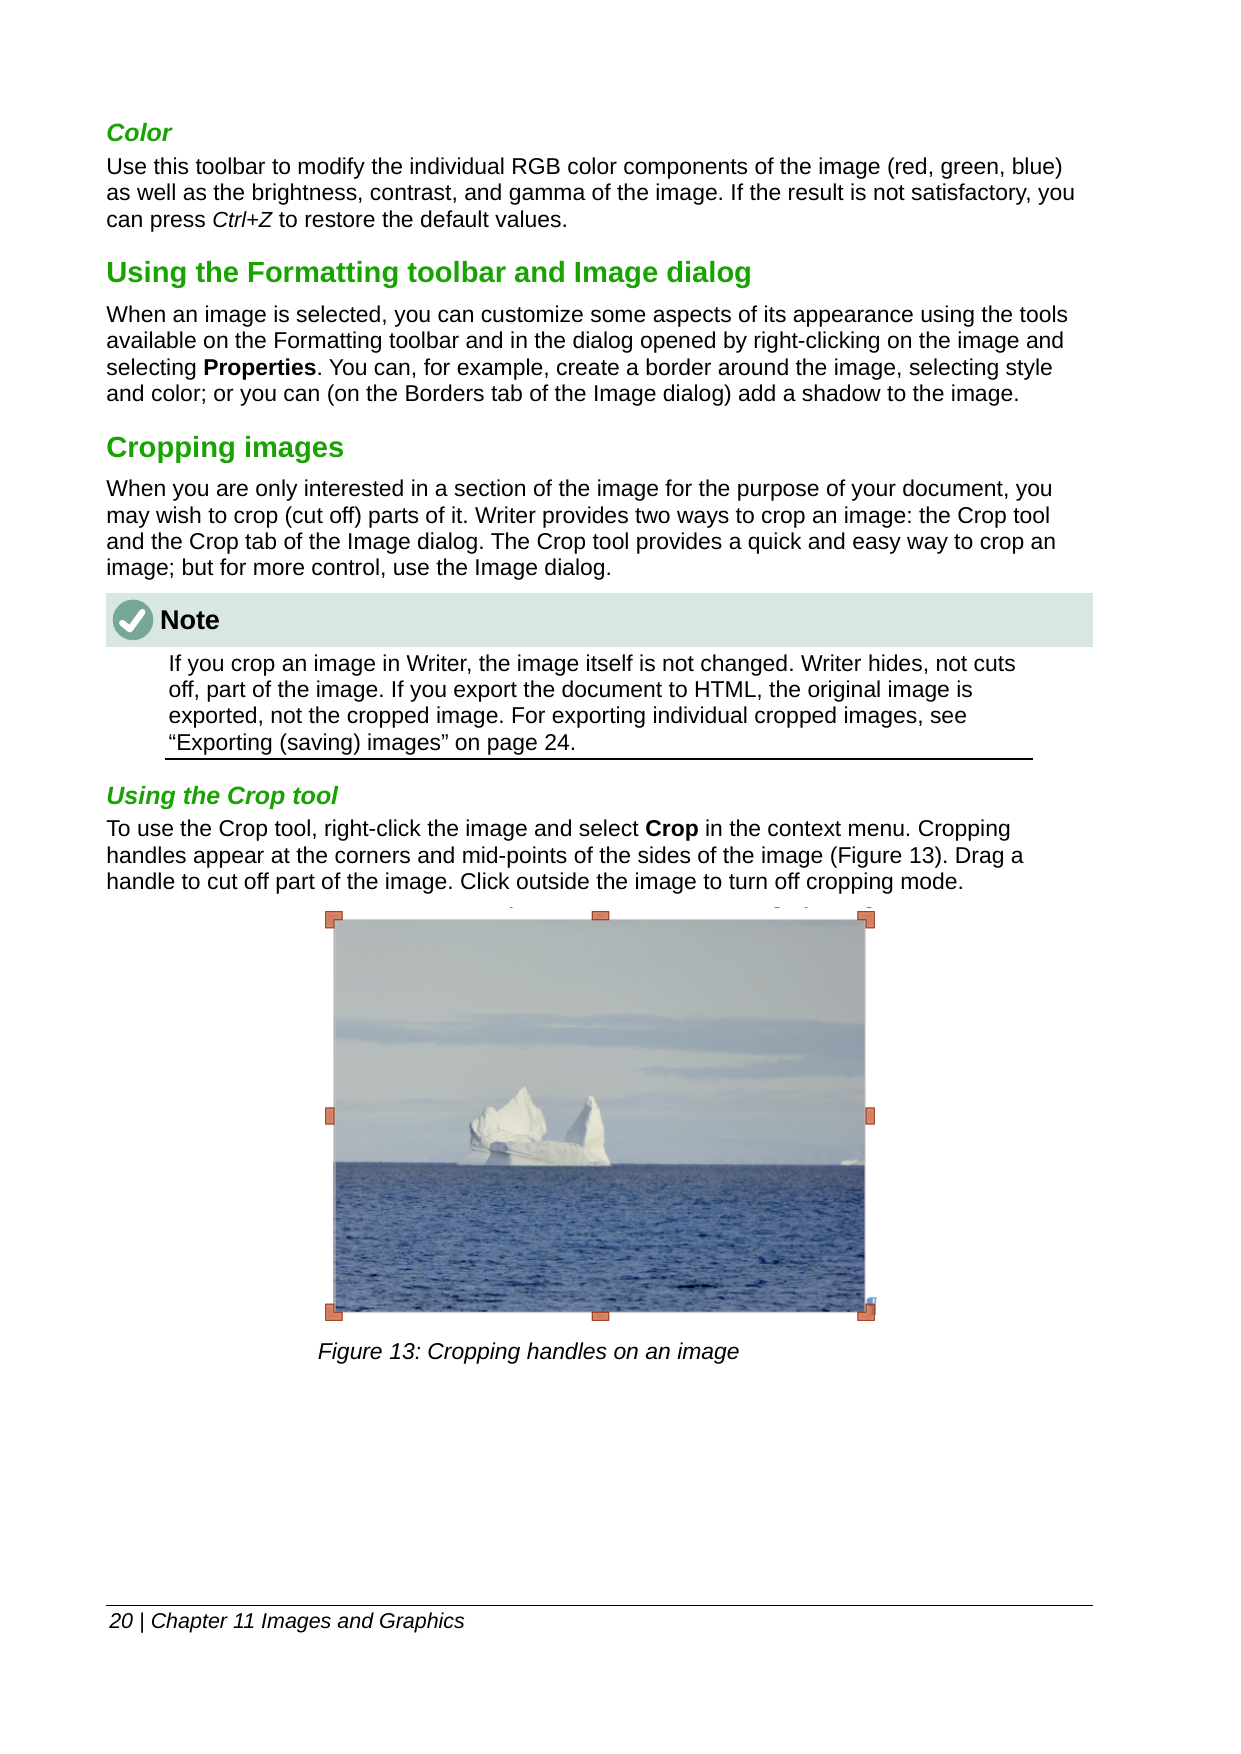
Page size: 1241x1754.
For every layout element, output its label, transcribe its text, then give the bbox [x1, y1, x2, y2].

subtitle Note [106, 593, 1093, 647]
picture [320, 907, 879, 1327]
text If you crop an image in Writer, the image itself is not changed. Writer hides, not cuts off, part of the image. If you export the document to HTML, the original image is exported, not the cropped image. For exporting individual cropped images, see “Exporting (saving) images” on page 24. [165, 647, 1033, 758]
text Use this toolbar to modify the individual RGB color components of the image (red, green, blue) as well as the brightness, contrast, and gamma of the image. If the result is not satisfactory, you can press Ctrl+Z to restore the default values. [106, 153, 1093, 232]
text When you are only interested in a section of the image for the purpose of your document, you may wish to crop (cut off) parts of it. Writer provides two ways to crop an image: the Crop tool and the Crop tab of the Image dialog. The Crop tool provides a quick and easy way to crop an image; but for more control, use the Image dialog. [106, 475, 1093, 581]
text To use the Crop tool, right-click the image and select Crop in the context menu. Cropping handles appear at the corners and mid-points of the sides of the image (Figure 13). Drag a handle to cut off part of the image. Click outside the image to turn off cropping mode. [106, 815, 1093, 894]
text When an image is selected, you can customize some aspects of its appearance using the tools available on the Formatting toolbar and in the dialog opened by right-clicking on the image and selecting Properties. You can, for example, create a border around the image, selecting style and color; or you can (on the Borders tab of the Image dialog) add a shadow to the image. [106, 301, 1093, 406]
subtitle Cropping images [106, 430, 1093, 463]
subtitle Using the Crop tool [106, 781, 1093, 809]
text Figure 13: Cropping handles on an image [318, 1338, 881, 1364]
subtitle Color [106, 118, 1093, 147]
subtitle Using the Formatting toolbar and Image dialog [106, 256, 1093, 289]
